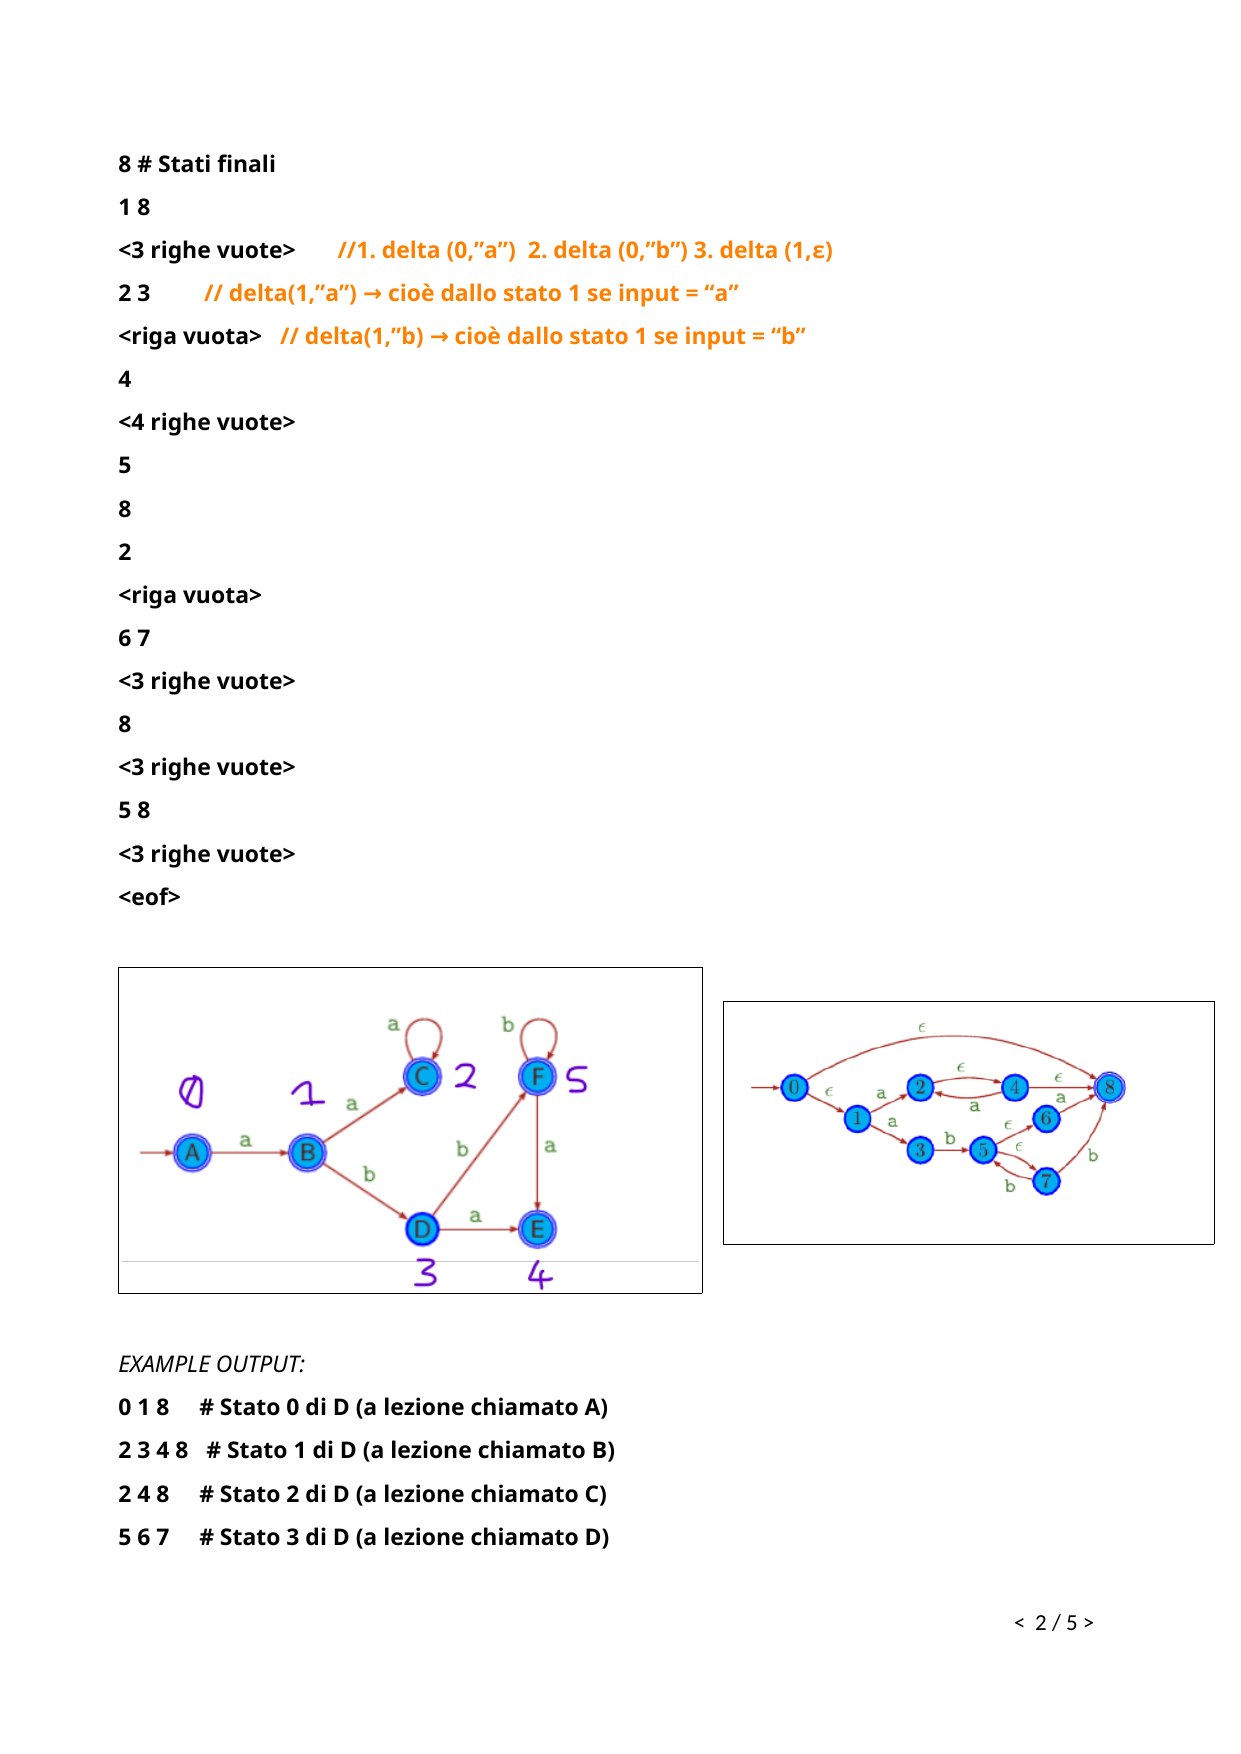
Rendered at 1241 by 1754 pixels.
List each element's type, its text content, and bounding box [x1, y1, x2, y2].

text <riga vuota> // delta(1,”b) → cioè dallo stato 1 se input = “b” [118, 320, 1122, 351]
text 8 # Stati finali [118, 148, 1122, 179]
text EXAMPLE OUTPUT: [118, 1348, 1122, 1379]
text 4 [118, 363, 1122, 394]
text 2 [118, 536, 1122, 567]
text <eof> [118, 881, 1122, 912]
text 5 8 [118, 794, 1122, 826]
text 2 3 // delta(1,”a”) → cioè dallo stato 1 se input = “a” [118, 277, 1122, 308]
text <3 righe vuote> [118, 665, 1122, 696]
text 2 3 4 8 # Stato 1 di D (a lezione chiamato B) [118, 1434, 1122, 1466]
text 2 4 8 # Stato 2 di D (a lezione chiamato C) [118, 1478, 1122, 1509]
text 0 1 8 # Stato 0 di D (a lezione chiamato A) [118, 1391, 1122, 1423]
text <3 righe vuote> //1. delta (0,”a”) 2. delta (0,”b”) 3. delta (1,ε) [118, 234, 1122, 265]
text 5 [118, 449, 1122, 481]
text <4 righe vuote> [118, 406, 1122, 438]
text <3 righe vuote> [118, 838, 1122, 869]
text <riga vuota> [118, 579, 1122, 610]
text 1 8 [118, 191, 1122, 222]
text 6 7 [118, 622, 1122, 653]
picture [121, 970, 699, 1291]
text <3 righe vuote> [118, 751, 1122, 783]
text 5 6 7 # Stato 3 di D (a lezione chiamato D) [118, 1521, 1122, 1552]
picture [725, 1004, 1211, 1242]
text 8 [118, 708, 1122, 739]
text 8 [118, 493, 1122, 524]
